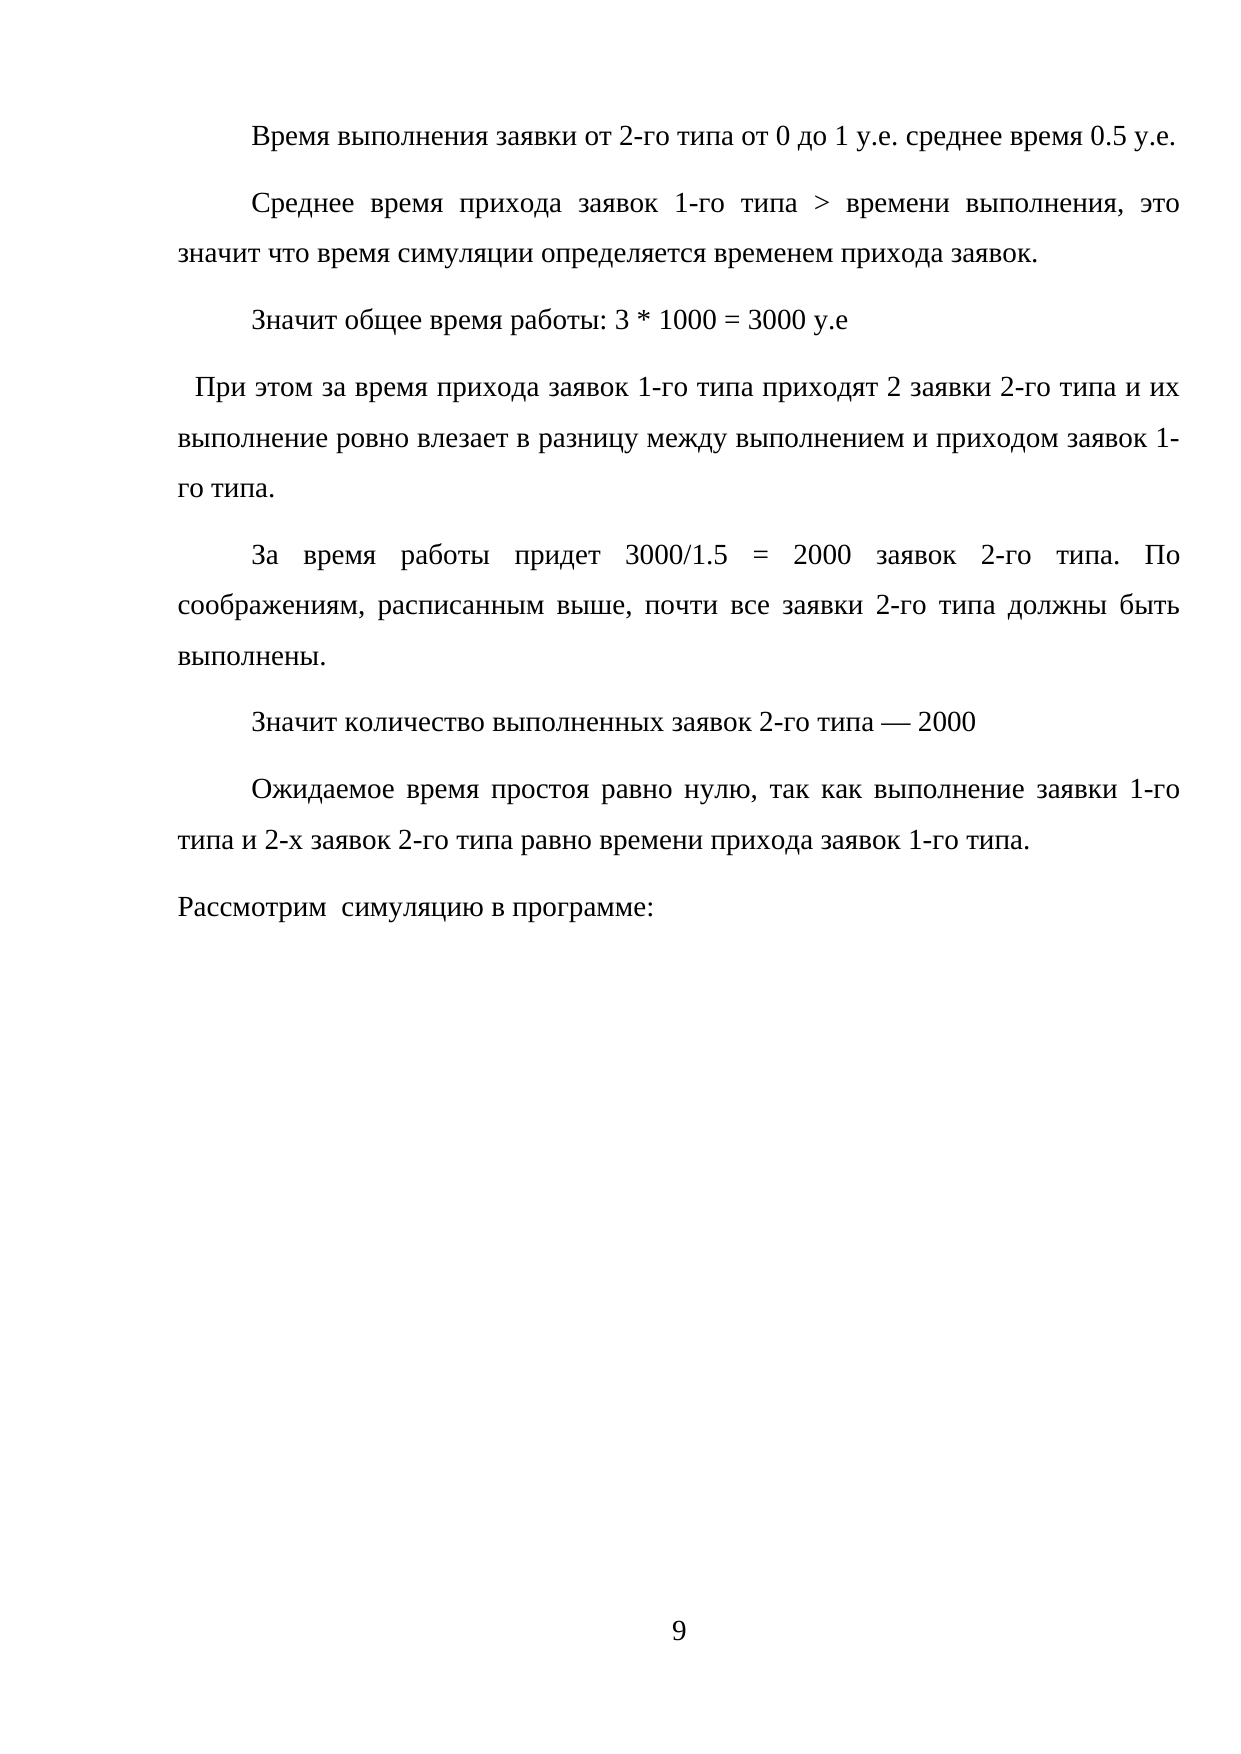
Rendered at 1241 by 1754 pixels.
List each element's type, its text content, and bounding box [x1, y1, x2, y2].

text Время выполнения заявки от 2-го типа от 0 до 1 у.е. среднее время 0.5 у.е. [177, 118, 1181, 152]
text За время работы придет 3000/1.5 = 2000 заявок 2-го типа. По соображениям, расписанным выше, почти все заявки 2-го типа должны быть выполнены. [177, 537, 1181, 671]
text Среднее время прихода заявок 1-го типа > времени выполнения, это значит что время симуляции определяется временем прихода заявок. [177, 185, 1181, 269]
text Рассмотрим симуляцию в программе: [177, 889, 1181, 922]
text Значит общее время работы: 3 * 1000 = 3000 у.е [177, 302, 1181, 336]
text Ожидаемое время простоя равно нулю, так как выполнение заявки 1-го типа и 2-х заявок 2-го типа равно времени прихода заявок 1-го типа. [177, 772, 1181, 855]
text При этом за время прихода заявок 1-го типа приходят 2 заявки 2-го типа и их выполнение ровно влезает в разницу между выполнением и приходом заявок 1-го типа. [177, 369, 1181, 503]
text Значит количество выполненных заявок 2-го типа — 2000 [177, 704, 1181, 738]
